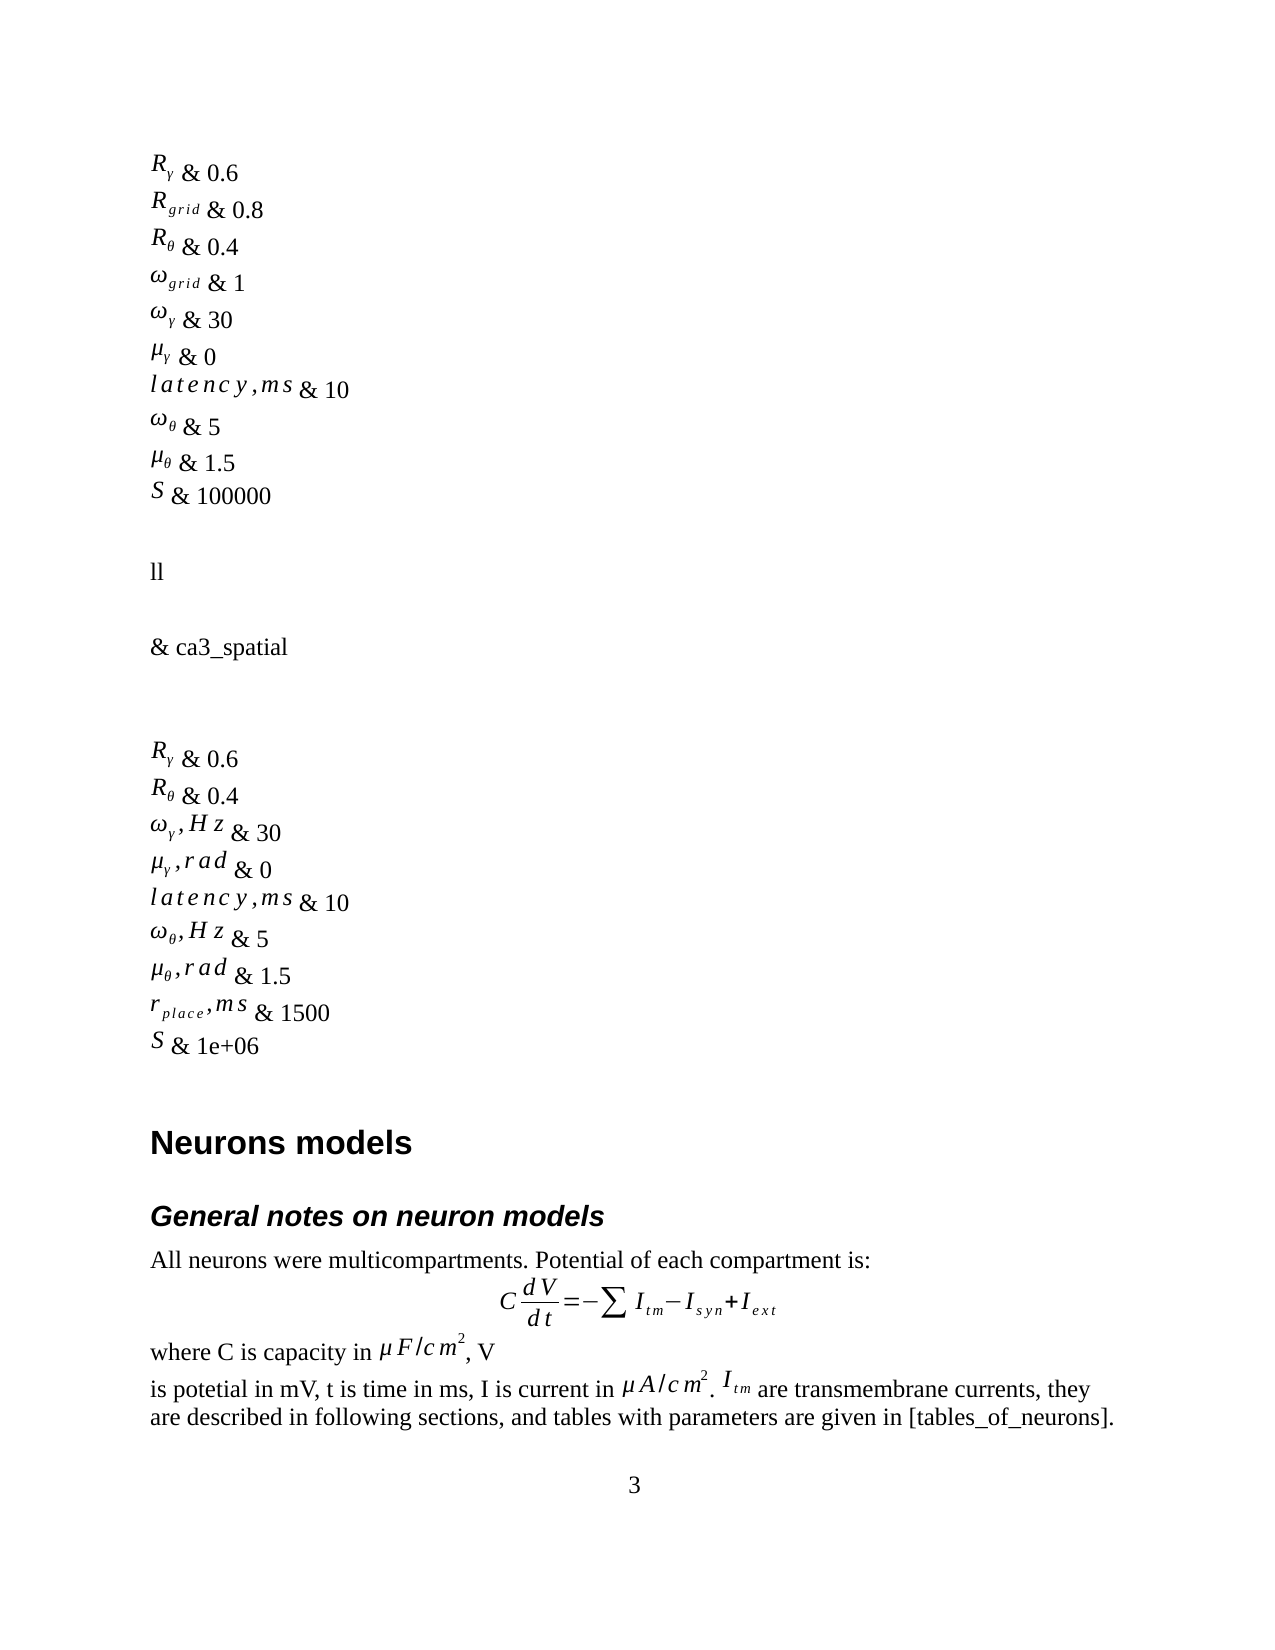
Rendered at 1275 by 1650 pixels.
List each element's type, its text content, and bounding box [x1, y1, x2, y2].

text All neurons were multicompartments. Potential of each compartment is: [150, 1245, 1125, 1273]
text & ca3_spatial [150, 603, 1125, 718]
text & 0.6 & 0.4 & 30 & 0 & 10 & 5 & 1.5 & 1500 & 1e+06 [150, 736, 1125, 1089]
subtitle Neurons models [150, 1123, 1125, 1161]
text ll [150, 557, 1125, 586]
text where C is capacity in , V is potetial in mV, t is time in ms, I is current in . are transmembrane currents, they are described in following sections, and tables with parameters are given in [tables_of_neurons]. Common equation for transmemrane currents is [150, 1329, 1125, 1431]
subtitle General notes on neuron models [150, 1199, 1125, 1232]
text & 0.6 & 0.8 & 0.4 & 1 & 30 & 0 & 10 & 5 & 1.5 & 100000 [150, 150, 1125, 539]
